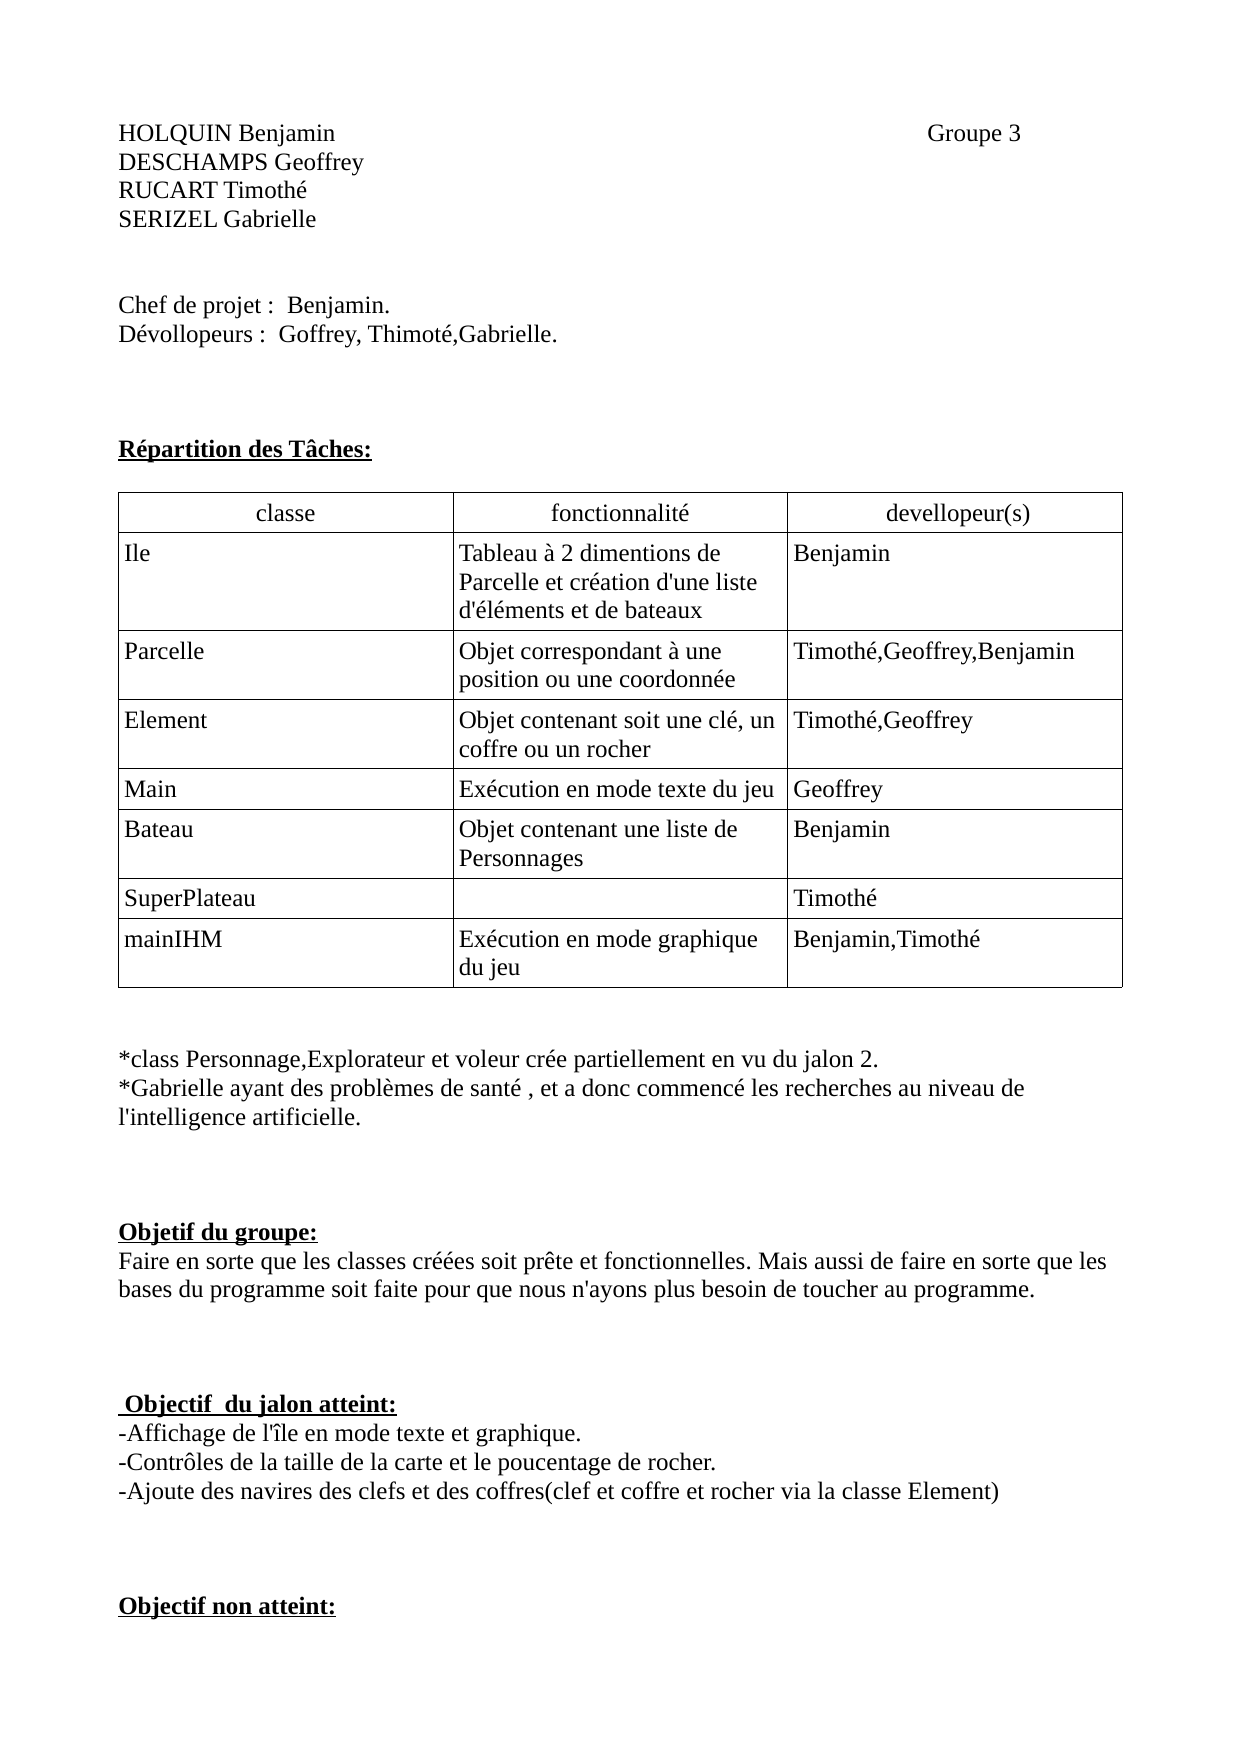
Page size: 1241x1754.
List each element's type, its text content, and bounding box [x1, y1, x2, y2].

table_header Objet contenant une liste de Personnages [454, 810, 787, 878]
table_cell Geoffrey [788, 769, 1122, 808]
table_cell Benjamin [788, 533, 1122, 630]
text *Gabrielle ayant des problèmes de santé , et a donc commencé les recherches au niveau de l'intelligence artificielle. [118, 1073, 1122, 1131]
table_cell Timothé [788, 879, 1122, 918]
table_cell mainIHM [119, 919, 453, 987]
table_cell Exécution en mode graphique du jeu [454, 919, 787, 987]
table_cell Objet contenant soit une clé, un coffre ou un rocher [454, 700, 787, 768]
table_cell Main [119, 769, 453, 808]
text Objectif non atteint: [118, 1591, 1122, 1619]
text SERIZEL Gabrielle [118, 204, 1122, 233]
table_header classe [119, 493, 453, 532]
table_cell Timothé,Geoffrey [788, 700, 1122, 768]
table_cell SuperPlateau [119, 879, 453, 918]
table_cell [454, 879, 787, 918]
text RUCART Timothé [118, 176, 1122, 204]
table_cell Element [119, 700, 453, 768]
text DESCHAMPS Geoffrey [118, 147, 1122, 176]
table_header fonctionnalité [454, 493, 787, 532]
table_cell Tableau à 2 dimentions de Parcelle et création d'une liste d'éléments et de bateaux [454, 533, 787, 630]
table_header devellopeur(s) [788, 493, 1122, 532]
text Dévollopeurs : Goffrey, Thimoté,Gabrielle. [118, 319, 1122, 348]
table_cell Objet correspondant à une position ou une coordonnée [454, 631, 787, 699]
table_cell Ile [119, 533, 453, 630]
text Chef de projet : Benjamin. [118, 291, 1122, 319]
text Objectif du jalon atteint: [118, 1389, 1122, 1418]
text Répartition des Tâches: [118, 434, 1122, 463]
table_cell Exécution en mode texte du jeu [454, 769, 787, 808]
text -Affichage de l'île en mode texte et graphique. [118, 1418, 1122, 1447]
text -Ajoute des navires des clefs et des coffres(clef et coffre et rocher via la classe Element) [118, 1476, 1122, 1504]
table_cell Parcelle [119, 631, 453, 699]
text Faire en sorte que les classes créées soit prête et fonctionnelles. Mais aussi de faire en sorte que les bases du programme soit faite pour que nous n'ayons plus besoin de toucher au programme. [118, 1246, 1122, 1303]
table_cell Timothé,Geoffrey,Benjamin [788, 631, 1122, 699]
text HOLQUIN Benjamin Groupe 3 [118, 118, 1122, 147]
table_header Benjamin [788, 810, 1122, 878]
text *class Personnage,Explorateur et voleur crée partiellement en vu du jalon 2. [118, 1044, 1122, 1073]
text Objetif du groupe: [118, 1217, 1122, 1246]
table_header Bateau [119, 810, 453, 878]
text -Contrôles de la taille de la carte et le poucentage de rocher. [118, 1447, 1122, 1476]
table_cell Benjamin,Timothé [788, 919, 1122, 987]
